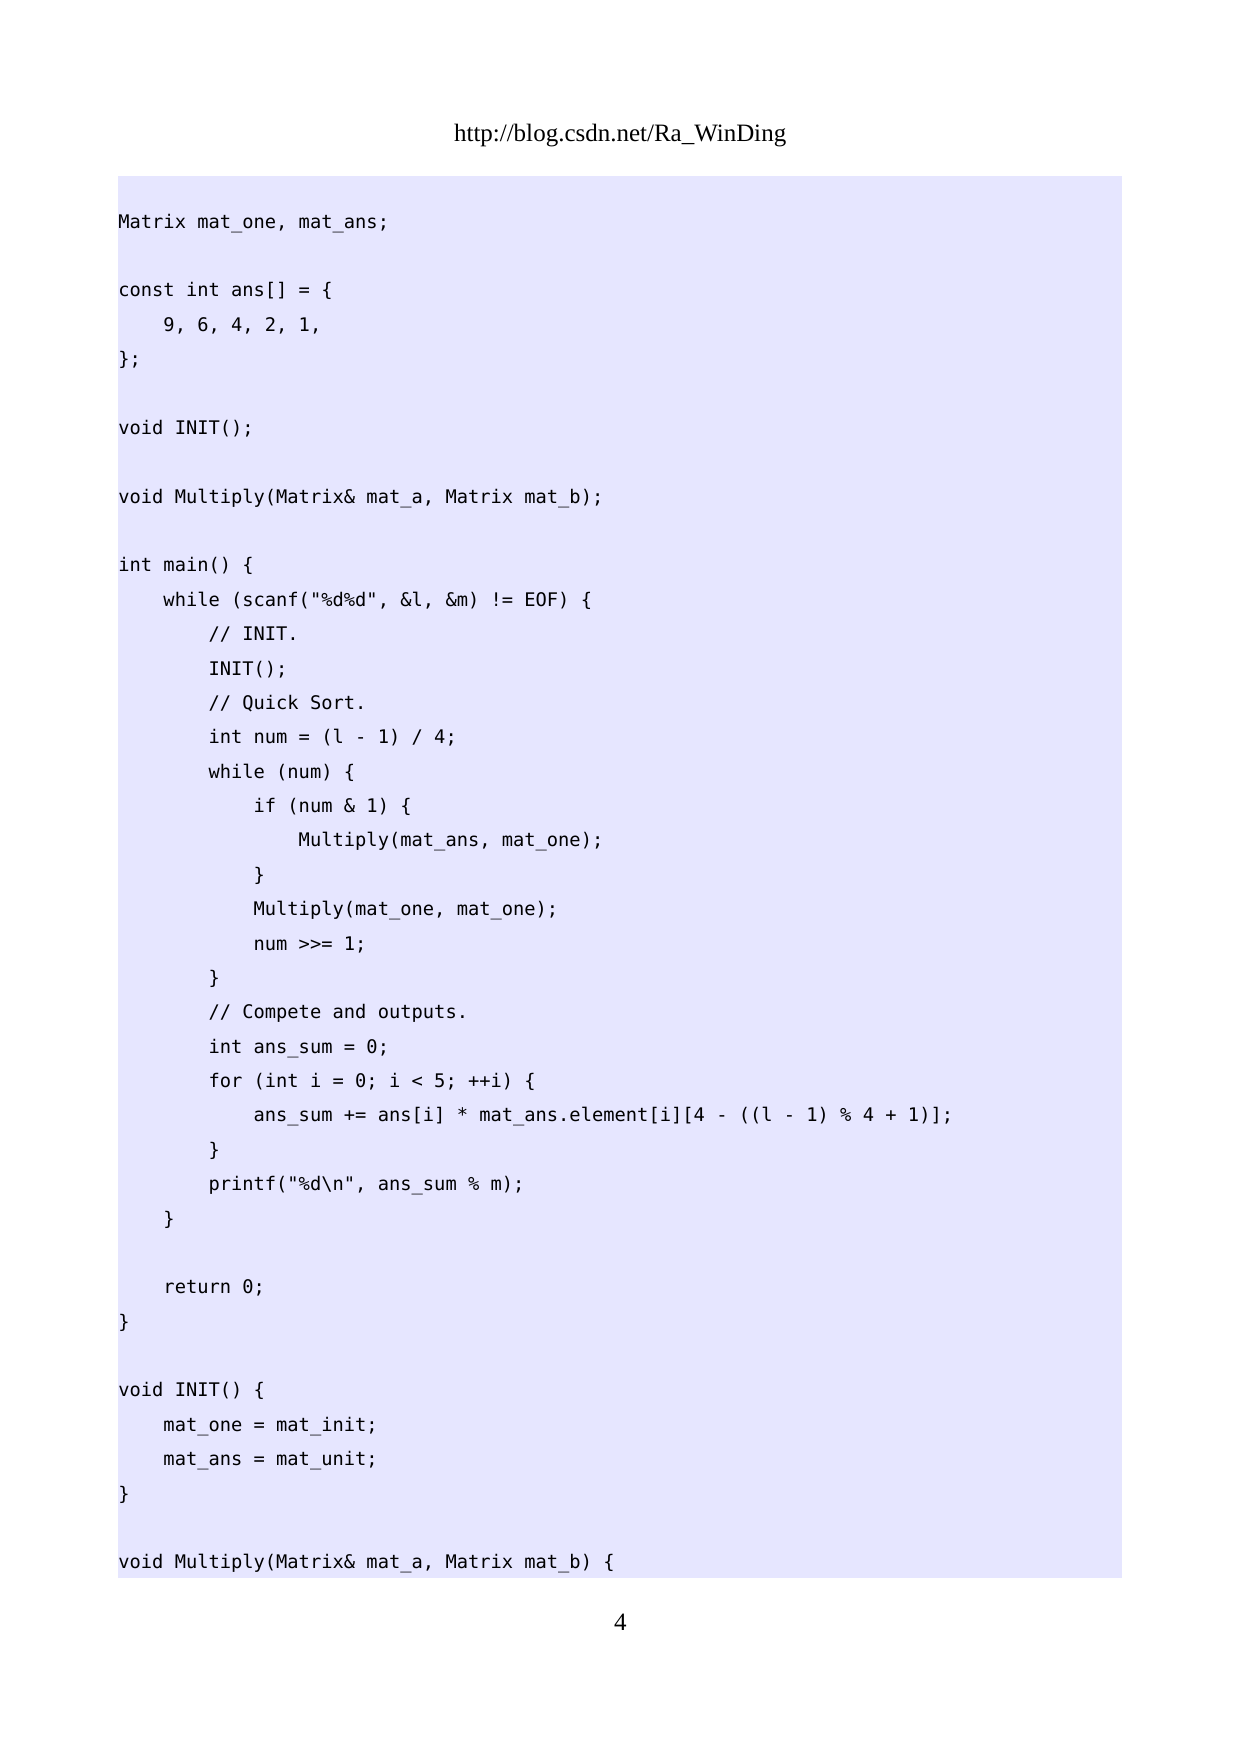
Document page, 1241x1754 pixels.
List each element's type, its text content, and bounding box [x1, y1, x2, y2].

text while (scanf("%d%d", &l, &m) != EOF) { [118, 589, 1122, 611]
text return 0; [118, 1276, 1122, 1298]
text num >>= 1; [118, 933, 1122, 954]
text const int ans[] = { [118, 279, 1122, 301]
text // Compete and outputs. [118, 1001, 1122, 1023]
text while (num) { [118, 761, 1122, 783]
text mat_one = mat_init; [118, 1414, 1122, 1436]
text int ans_sum = 0; [118, 1036, 1122, 1058]
text Matrix mat_one, mat_ans; [118, 211, 1122, 233]
text if (num & 1) { [118, 795, 1122, 817]
text void Multiply(Matrix& mat_a, Matrix mat_b) { [118, 1551, 1122, 1573]
text } [118, 967, 1122, 989]
text 9, 6, 4, 2, 1, [118, 314, 1122, 336]
text Multiply(mat_one, mat_one); [118, 898, 1122, 920]
text } [118, 1139, 1122, 1161]
text // INIT. [118, 623, 1122, 645]
text }; [118, 348, 1122, 370]
text ans_sum += ans[i] * mat_ans.element[i][4 - ((l - 1) % 4 + 1)]; [118, 1104, 1122, 1126]
text } [118, 1311, 1122, 1333]
text void Multiply(Matrix& mat_a, Matrix mat_b); [118, 486, 1122, 508]
text Multiply(mat_ans, mat_one); [118, 829, 1122, 851]
text int main() { [118, 554, 1122, 576]
text // Quick Sort. [118, 692, 1122, 714]
text int num = (l - 1) / 4; [118, 726, 1122, 748]
text } [118, 1208, 1122, 1229]
text INIT(); [118, 658, 1122, 679]
text mat_ans = mat_unit; [118, 1448, 1122, 1470]
text } [118, 864, 1122, 886]
text for (int i = 0; i < 5; ++i) { [118, 1070, 1122, 1092]
text void INIT() { [118, 1379, 1122, 1401]
text printf("%d\n", ans_sum % m); [118, 1173, 1122, 1195]
text void INIT(); [118, 417, 1122, 439]
text } [118, 1483, 1122, 1504]
